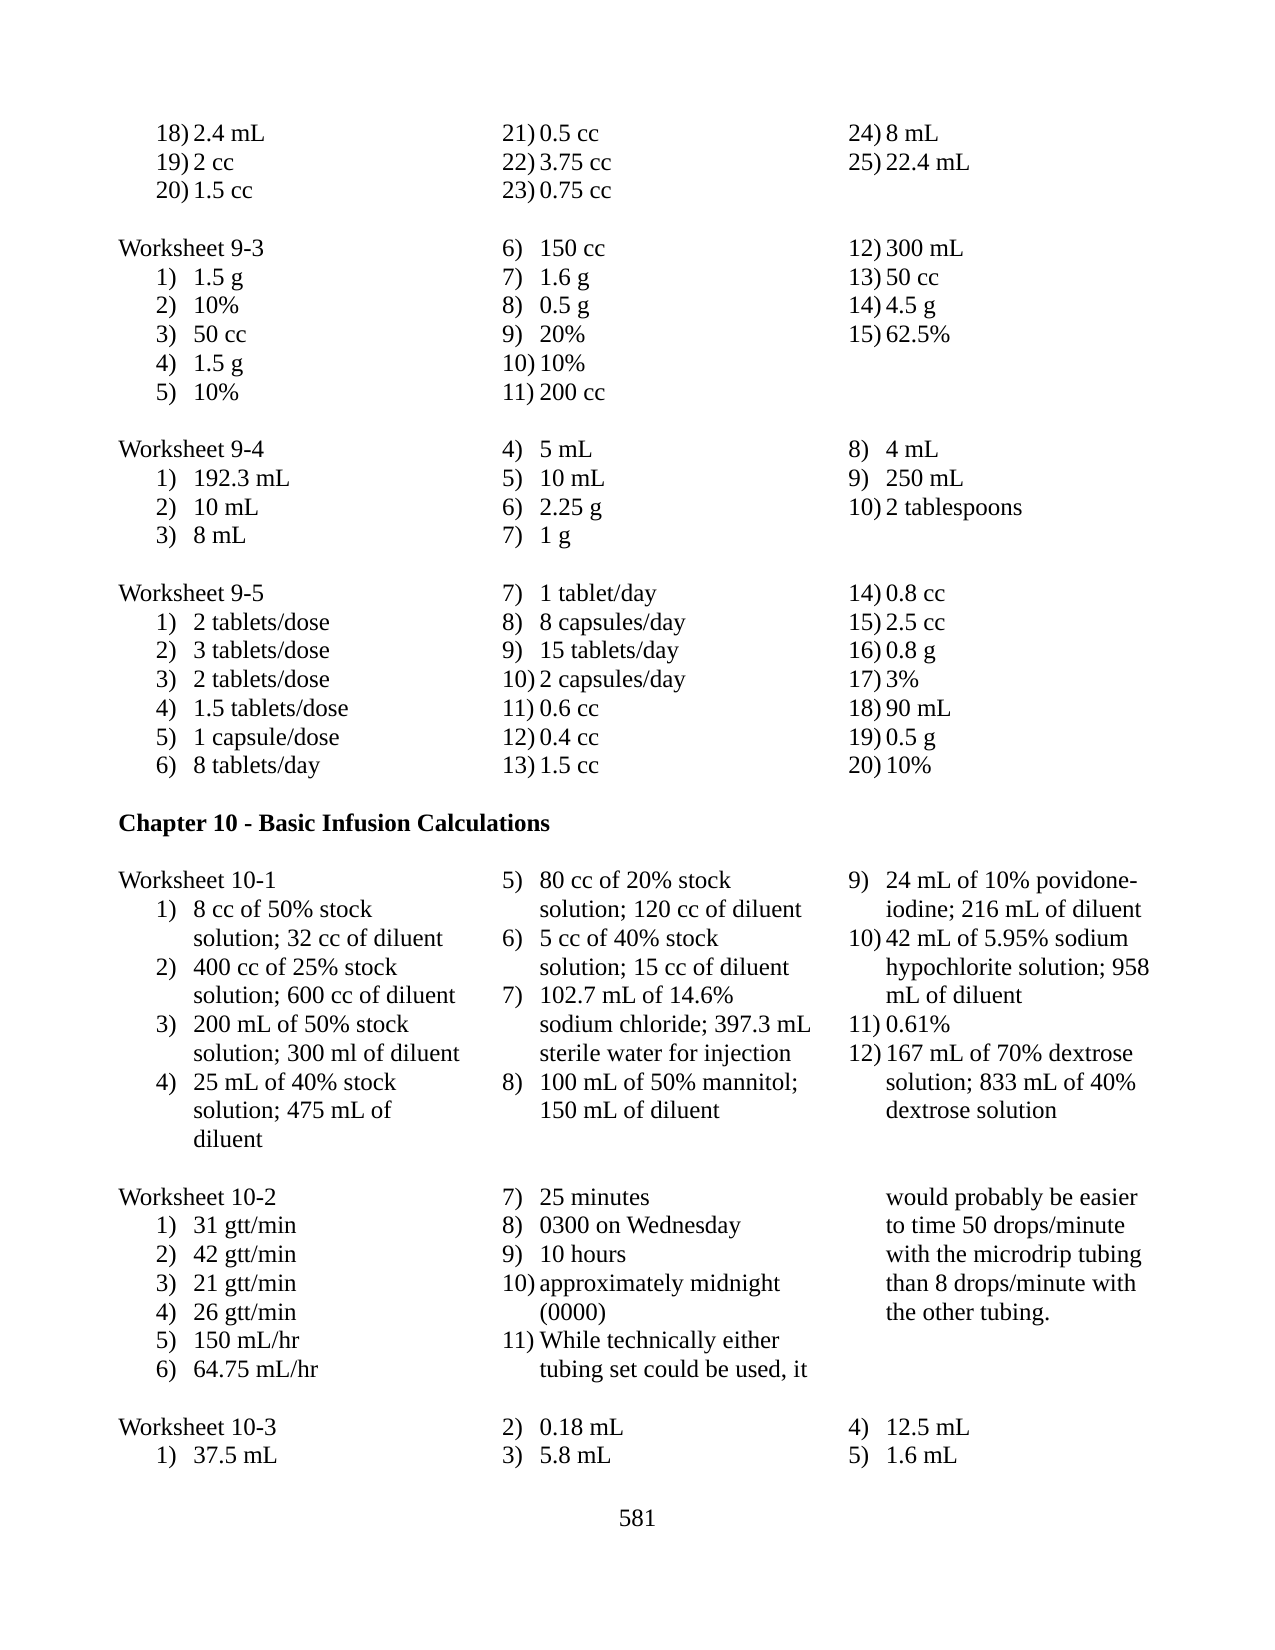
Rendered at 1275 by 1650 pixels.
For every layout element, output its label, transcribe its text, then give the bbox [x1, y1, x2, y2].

list 10% [156, 377, 464, 406]
list 102.7 mL of 14.6% sodium chloride; 397.3 mL sterile water for injection [502, 981, 811, 1067]
list 2 capsules/day [502, 664, 811, 693]
text Worksheet 9-3 [118, 233, 464, 262]
list 1.5 tablets/dose [156, 693, 464, 722]
list 3.75 cc [502, 147, 811, 176]
list 1.5 cc [156, 176, 464, 204]
list 20% [502, 319, 811, 348]
list 10 hours [502, 1239, 811, 1268]
list 250 mL [848, 463, 1157, 492]
list 26 gtt/min [156, 1297, 464, 1326]
list 31 gtt/min [156, 1211, 464, 1239]
list 10% [156, 291, 464, 319]
list 0.6 cc [502, 693, 811, 722]
list 2 tablets/dose [156, 664, 464, 693]
text Worksheet 9-5 [118, 578, 464, 607]
text Worksheet 10-3 [118, 1412, 464, 1441]
text Worksheet 9-4 [118, 434, 464, 463]
list 50 cc [156, 319, 464, 348]
list 10 mL [156, 492, 464, 521]
list 5 cc of 40% stock solution; 15 cc of diluent [502, 923, 811, 981]
list 0.18 mL [502, 1412, 811, 1441]
list 10% [502, 348, 811, 377]
list 62.5% [848, 319, 1157, 348]
list 0.5 g [848, 722, 1157, 751]
text Worksheet 10-2 [118, 1182, 464, 1211]
list would probably be easier to time 50 drops/minute with the microdrip tubing than 8 drops/minute with the other tubing. [848, 1182, 1157, 1326]
list 15 tablets/day [502, 636, 811, 664]
list 3% [848, 664, 1157, 693]
list 8 capsules/day [502, 607, 811, 636]
list 4.5 g [848, 291, 1157, 319]
list 8 cc of 50% stock solution; 32 cc of diluent [156, 894, 464, 952]
list 1 g [502, 521, 811, 549]
list While technically either tubing set could be used, it [502, 1326, 811, 1383]
list 0.8 cc [848, 578, 1157, 607]
list 3 tablets/dose [156, 636, 464, 664]
list 0300 on Wednesday [502, 1211, 811, 1239]
text Worksheet 10-1 [118, 866, 464, 894]
text Chapter 10 - Basic Infusion Calculations [118, 808, 1157, 837]
list 1.5 g [156, 348, 464, 377]
list 400 cc of 25% stock solution; 600 cc of diluent [156, 952, 464, 1009]
list 21 gtt/min [156, 1268, 464, 1297]
list 0.5 g [502, 291, 811, 319]
list 2.5 cc [848, 607, 1157, 636]
list 200 mL of 50% stock solution; 300 ml of diluent [156, 1009, 464, 1067]
list 37.5 mL [156, 1441, 464, 1469]
list 1.5 g [156, 262, 464, 291]
list 0.5 cc [502, 118, 811, 147]
list 42 gtt/min [156, 1239, 464, 1268]
list 50 cc [848, 262, 1157, 291]
list 10% [848, 751, 1157, 779]
list 300 mL [848, 233, 1157, 262]
list 150 cc [502, 233, 811, 262]
list approximately midnight (0000) [502, 1268, 811, 1326]
list 8 mL [156, 521, 464, 549]
list 192.3 mL [156, 463, 464, 492]
list 22.4 mL [848, 147, 1157, 176]
list 1 capsule/dose [156, 722, 464, 751]
list 1.5 cc [502, 751, 811, 779]
list 2 cc [156, 147, 464, 176]
list 25 minutes [502, 1182, 811, 1211]
list 2 tablespoons [848, 492, 1157, 521]
list 167 mL of 70% dextrose solution; 833 mL of 40% dextrose solution [848, 1038, 1157, 1124]
list 2 tablets/dose [156, 607, 464, 636]
list 150 mL/hr [156, 1326, 464, 1354]
list 1 tablet/day [502, 578, 811, 607]
list 0.75 cc [502, 176, 811, 204]
list 90 mL [848, 693, 1157, 722]
list 0.61% [848, 1009, 1157, 1038]
list 42 mL of 5.95% sodium hypochlorite solution; 958 mL of diluent [848, 923, 1157, 1009]
list 25 mL of 40% stock solution; 475 mL of diluent [156, 1067, 464, 1153]
list 2.25 g [502, 492, 811, 521]
list 5.8 mL [502, 1441, 811, 1469]
list 100 mL of 50% mannitol; 150 mL of diluent [502, 1067, 811, 1124]
list 8 tablets/day [156, 751, 464, 779]
list 10 mL [502, 463, 811, 492]
list 2.4 mL [156, 118, 464, 147]
list 1.6 mL [848, 1441, 1157, 1469]
list 12.5 mL [848, 1412, 1157, 1441]
list 64.75 mL/hr [156, 1354, 464, 1383]
list 200 cc [502, 377, 811, 406]
list 8 mL [848, 118, 1157, 147]
list 80 cc of 20% stock solution; 120 cc of diluent [502, 866, 811, 923]
list 0.8 g [848, 636, 1157, 664]
list 4 mL [848, 434, 1157, 463]
list 0.4 cc [502, 722, 811, 751]
list 24 mL of 10% povidone-iodine; 216 mL of diluent [848, 866, 1157, 923]
list 1.6 g [502, 262, 811, 291]
list 5 mL [502, 434, 811, 463]
